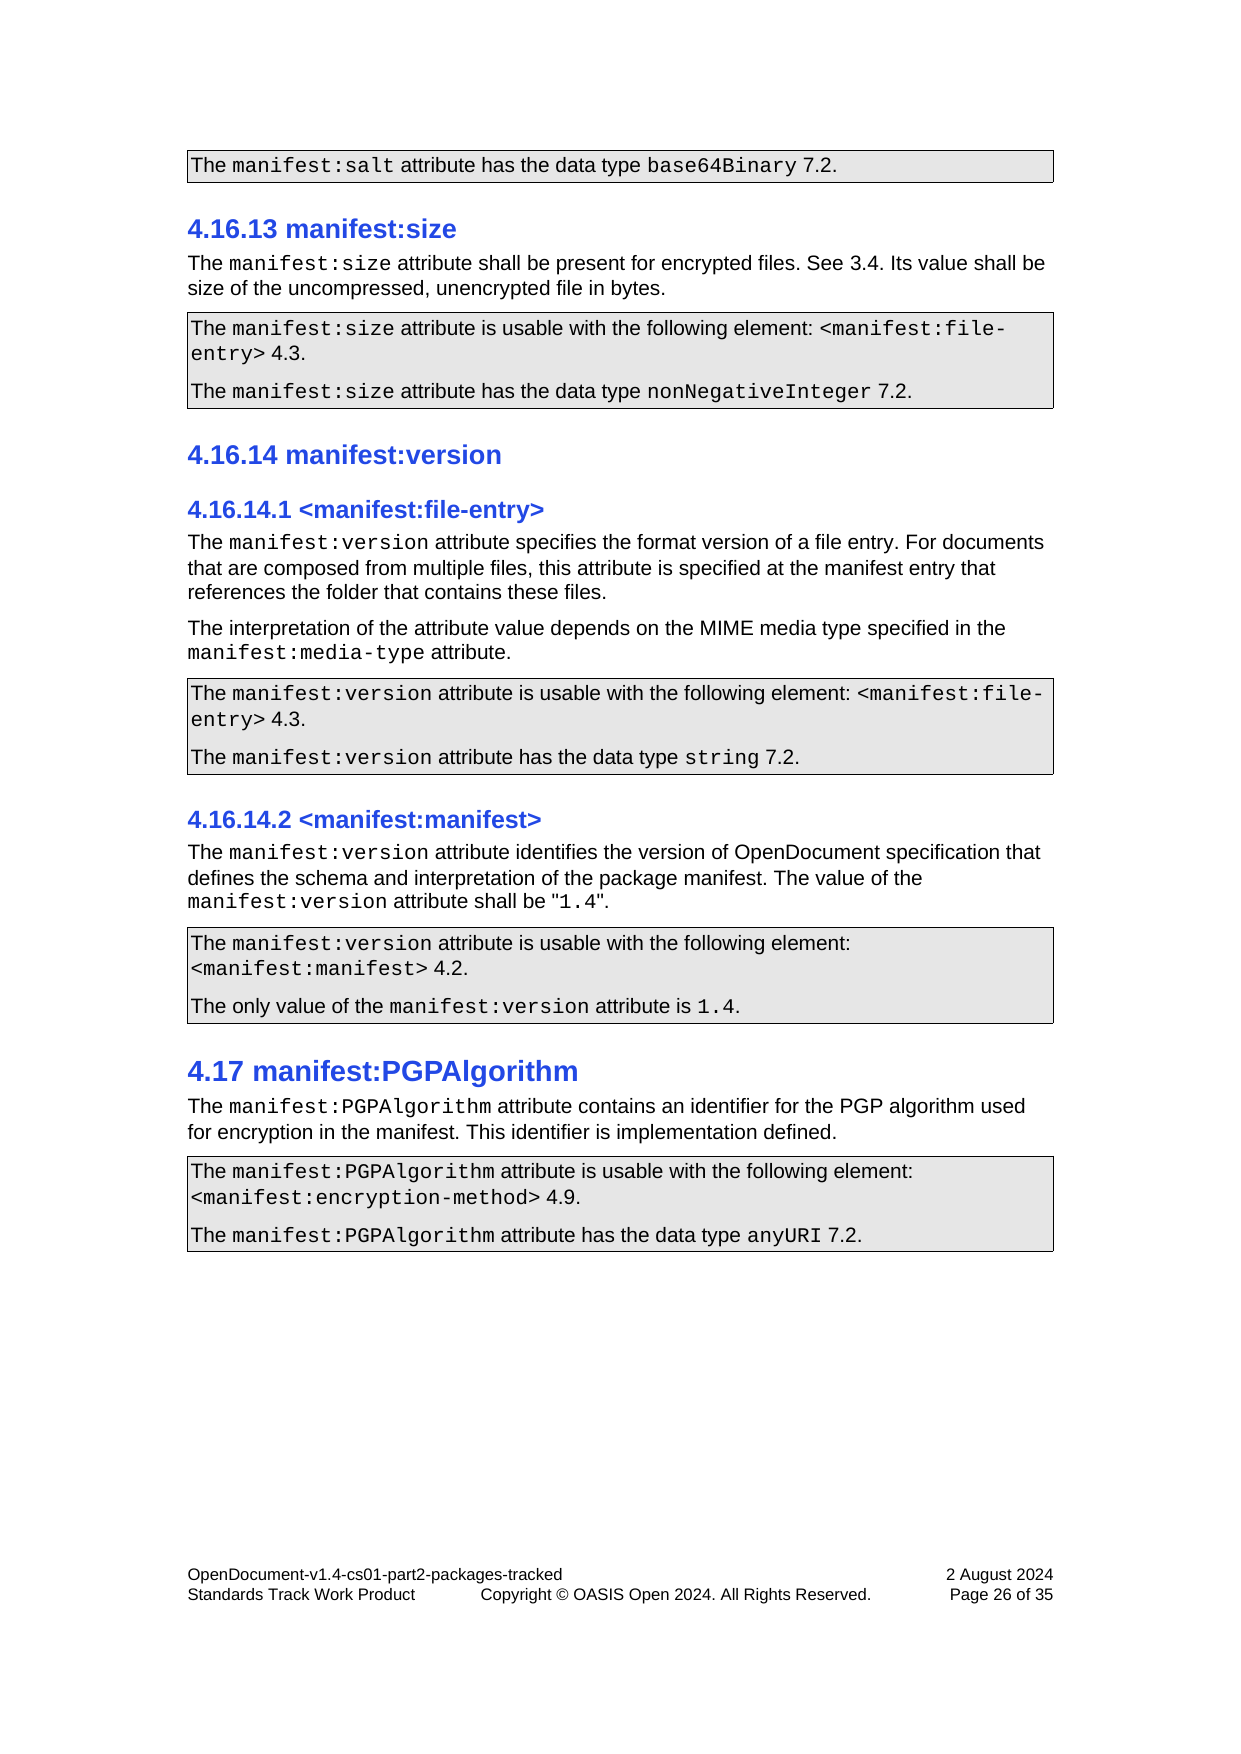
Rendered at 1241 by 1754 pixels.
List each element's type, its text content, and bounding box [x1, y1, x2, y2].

subtitle manifest:version [187, 439, 1053, 470]
list The only value of the manifest:version attribute is 1.4. [188, 991, 1053, 1023]
subtitle <manifest:manifest> [187, 805, 1053, 833]
list The manifest:PGPAlgorithm attribute is usable with the following element: <manifest:encryption-method> 4.9. [188, 1157, 1053, 1210]
list The manifest:size attribute is usable with the following element: <manifest:file-entry> 4.3. [188, 313, 1053, 367]
text The manifest:PGPAlgorithm attribute contains an identifier for the PGP algorithm used for encryption in the manifest. This identifier is implementation defined. [187, 1094, 1053, 1143]
list The manifest:version attribute is usable with the following element: <manifest:file-entry> 4.3. [188, 679, 1053, 733]
text The manifest:version attribute specifies the format version of a file entry. For documents that are composed from multiple files, this attribute is specified at the manifest entry that references the folder that contains these files. [187, 530, 1053, 604]
list The manifest:PGPAlgorithm attribute has the data type anyURI 7.2. [188, 1219, 1053, 1251]
list The manifest:size attribute has the data type nonNegativeInteger 7.2. [188, 376, 1053, 408]
subtitle manifest:PGPAlgorithm [187, 1054, 1053, 1088]
text The interpretation of the attribute value depends on the MIME media type specified in the manifest:media-type attribute. [187, 616, 1053, 666]
list The manifest:version attribute is usable with the following element: <manifest:manifest> 4.2. [188, 928, 1053, 982]
list The manifest:salt attribute has the data type base64Binary 7.2. [188, 151, 1053, 182]
text The manifest:version attribute identifies the version of OpenDocument specification that defines the schema and interpretation of the package manifest. The value of the manifest:version attribute shall be "1.4". [187, 839, 1053, 915]
subtitle manifest:size [187, 213, 1053, 244]
text The manifest:size attribute shall be present for encrypted files. See 3.4. Its value shall be size of the uncompressed, unencrypted file in bytes. [187, 250, 1053, 300]
subtitle <manifest:file-entry> [187, 495, 1053, 524]
list The manifest:version attribute has the data type string 7.2. [188, 742, 1053, 774]
